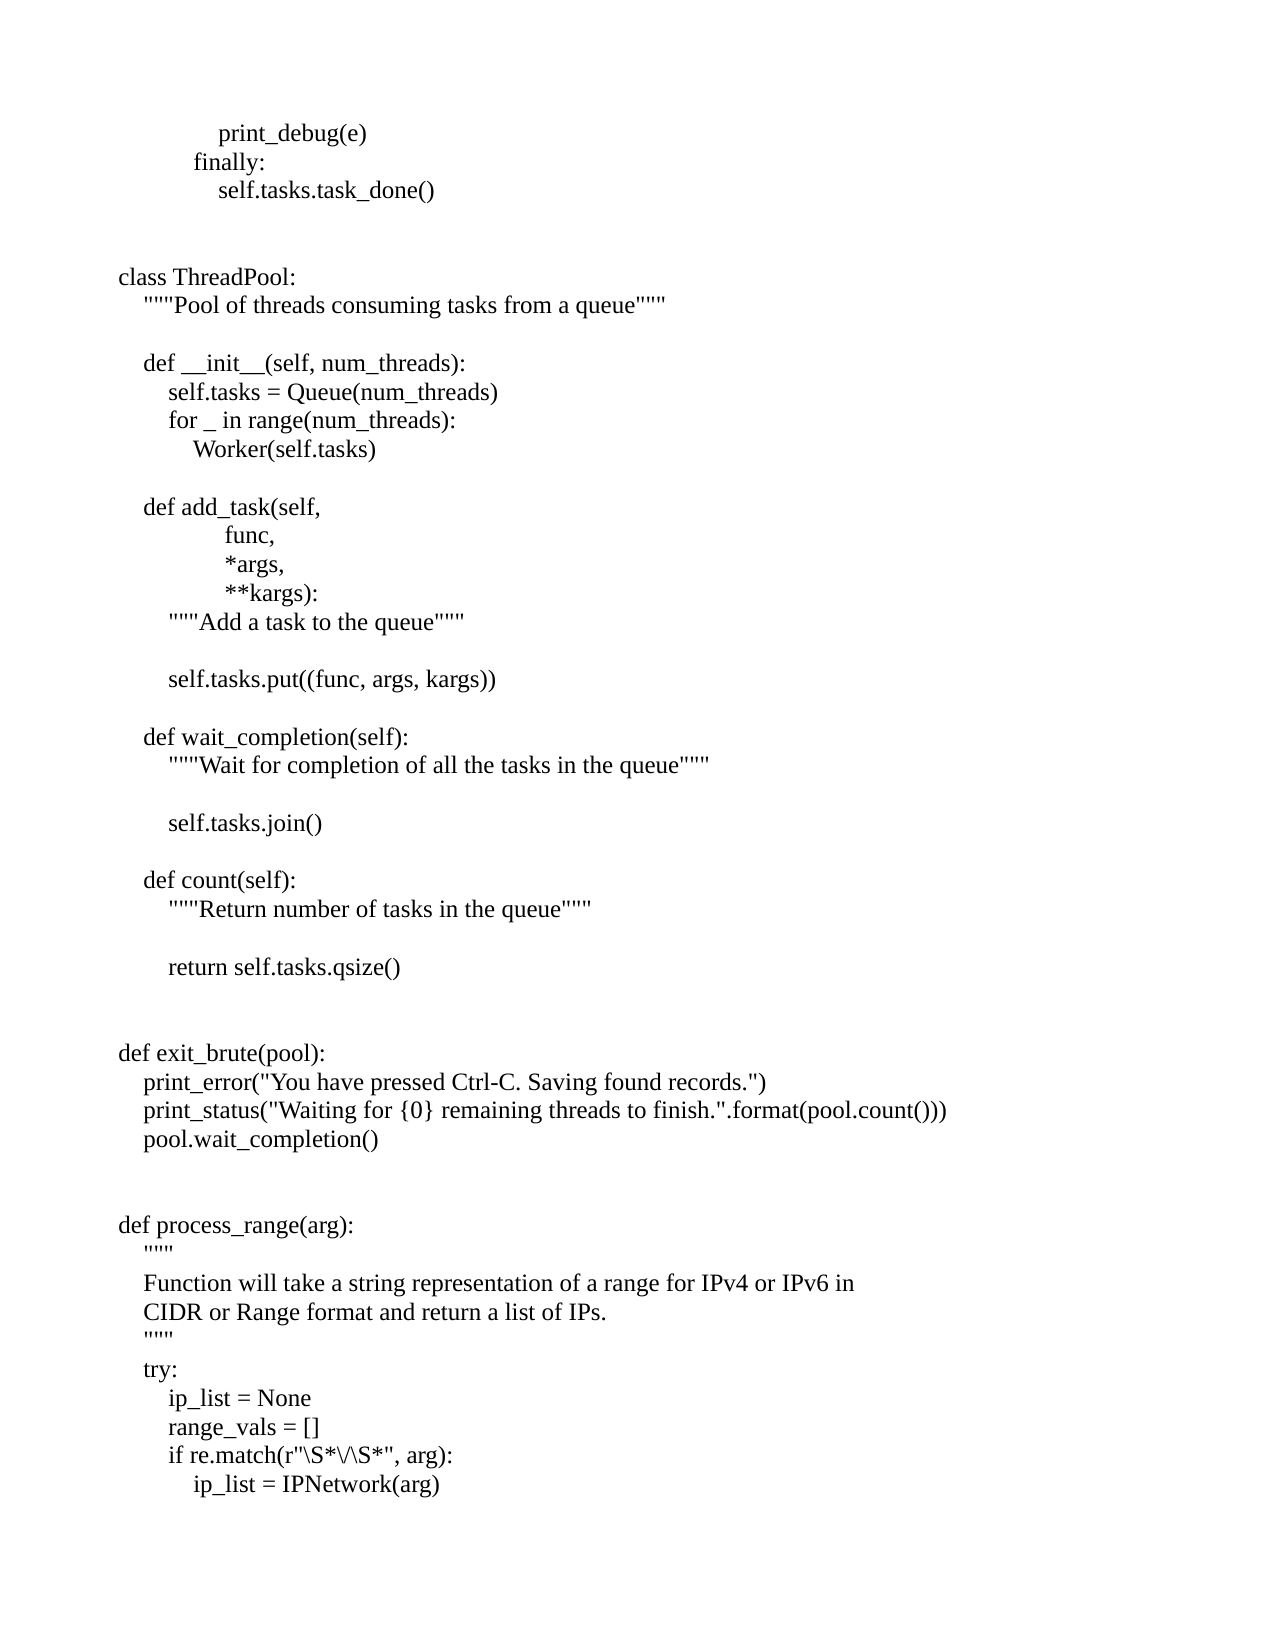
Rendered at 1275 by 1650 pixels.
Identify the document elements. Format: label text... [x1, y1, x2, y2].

text def wait_completion(self): [118, 722, 1157, 751]
text """Add a task to the queue""" [118, 607, 1157, 636]
text print_debug(e) [118, 118, 1157, 147]
text self.tasks.put((func, args, kargs)) [118, 664, 1157, 693]
text """Return number of tasks in the queue""" [118, 894, 1157, 923]
text print_error("You have pressed Ctrl-C. Saving found records.") [118, 1067, 1157, 1096]
text **kargs): [118, 578, 1157, 607]
text self.tasks = Queue(num_threads) [118, 377, 1157, 406]
text CIDR or Range format and return a list of IPs. [118, 1297, 1157, 1326]
text Worker(self.tasks) [118, 434, 1157, 463]
text *args, [118, 549, 1157, 578]
text def count(self): [118, 866, 1157, 894]
text for _ in range(num_threads): [118, 406, 1157, 434]
text def __init__(self, num_threads): [118, 348, 1157, 377]
text return self.tasks.qsize() [118, 952, 1157, 981]
text self.tasks.task_done() [118, 176, 1157, 204]
text Function will take a string representation of a range for IPv4 or IPv6 in [118, 1268, 1157, 1297]
text def process_range(arg): [118, 1211, 1157, 1239]
text try: [118, 1354, 1157, 1383]
text """Wait for completion of all the tasks in the queue""" [118, 751, 1157, 779]
text """ [118, 1326, 1157, 1354]
text self.tasks.join() [118, 808, 1157, 837]
text class ThreadPool: [118, 262, 1157, 291]
text range_vals = [] [118, 1412, 1157, 1441]
text """ [118, 1239, 1157, 1268]
text pool.wait_completion() [118, 1124, 1157, 1153]
text finally: [118, 147, 1157, 176]
text ip_list = IPNetwork(arg) [118, 1469, 1157, 1498]
text def add_task(self, [118, 492, 1157, 521]
text if re.match(r"\S*\/\S*", arg): [118, 1441, 1157, 1469]
text ip_list = None [118, 1383, 1157, 1412]
text print_status("Waiting for {0} remaining threads to finish.".format(pool.count())) [118, 1096, 1157, 1124]
text def exit_brute(pool): [118, 1038, 1157, 1067]
text func, [118, 521, 1157, 549]
text """Pool of threads consuming tasks from a queue""" [118, 291, 1157, 319]
